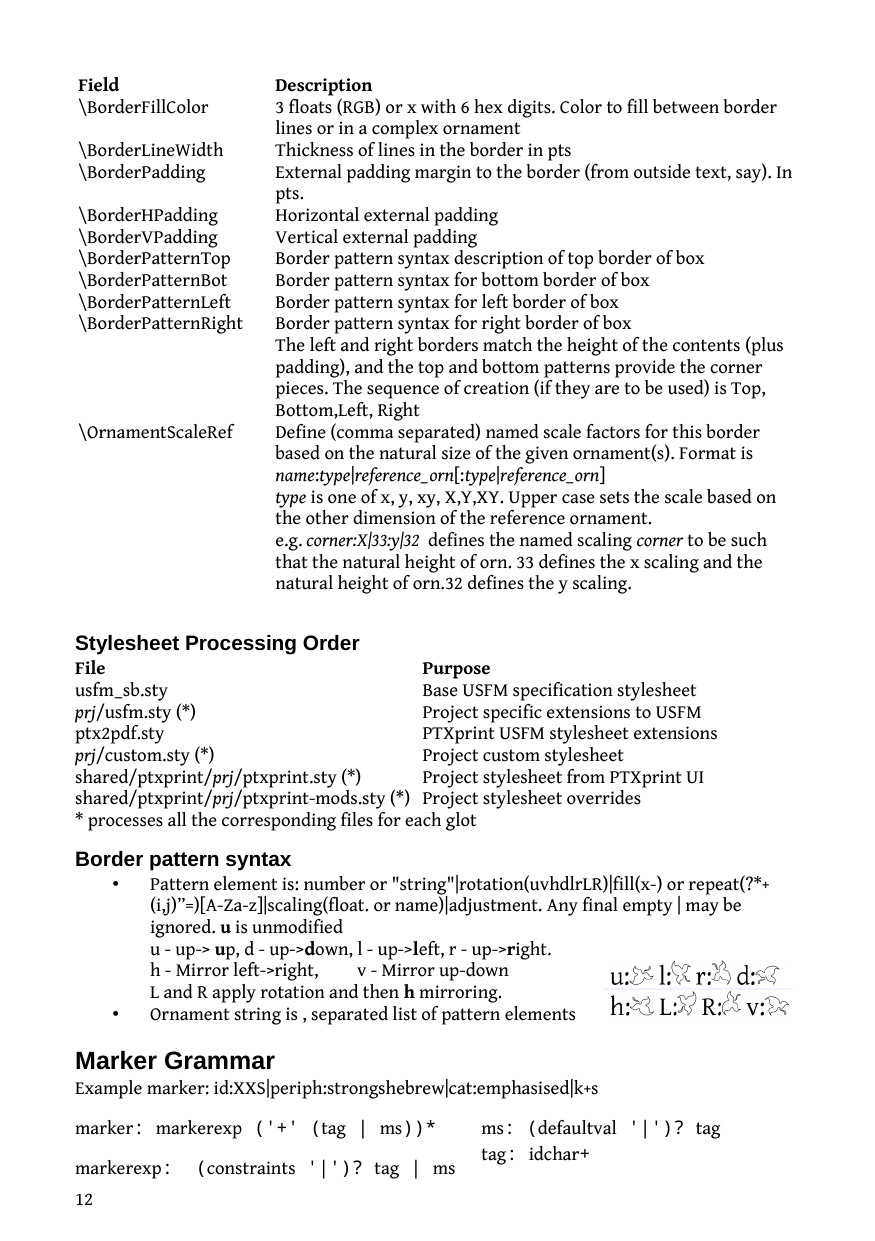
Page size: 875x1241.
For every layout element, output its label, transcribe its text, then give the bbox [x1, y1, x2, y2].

table_cell Vertical external padding [272, 227, 796, 248]
table_cell Project specific extensions to USFM [422, 702, 799, 723]
table_cell 3 floats (RGB) or x with 6 hex digits. Color to fill between border lines or in a complex ornament [272, 97, 796, 140]
table_header Field [75, 75, 272, 97]
table_cell PTXprint USFM stylesheet extensions [422, 724, 799, 745]
table_cell Border pattern syntax for bottom border of box [272, 270, 796, 292]
list Ornament string is , separated list of pattern elements [112, 1003, 799, 1025]
subtitle Marker Grammar [75, 1046, 799, 1075]
table_cell prj/usfm.sty (*) [75, 702, 422, 723]
table_cell \BorderHPadding [75, 205, 272, 227]
table_cell prj/custom.sty (*) [75, 745, 422, 767]
table_cell Border pattern syntax description of top border of box [272, 248, 796, 270]
table_header Purpose [422, 659, 799, 680]
subtitle Stylesheet Processing Order [75, 631, 799, 655]
table_cell \BorderLineWidth [75, 140, 272, 162]
list Pattern element is: number or "string"|rotation(uvhdlrLR)|fill(x-) or repeat(?*+(i,j)”=)[A-Za-z]|scaling(float. or name)|adjustment. Any final empty | may be ignored. u is unmodified u - up-> up, d - up->down, l - up->left, r - up->right. h - Mirror left->right, v - Mirror up-down L and R apply rotation and then h mirroring. [112, 873, 799, 1003]
text Example marker: id:XXS|periph:strongshebrew|cat:emphasised|k+s [75, 1078, 799, 1100]
table_header marker: markerexp ('+' (tag | ms))* markerexp: (constraints '|')? tag | ms [75, 1114, 481, 1180]
table_cell Define (comma separated) named scale factors for this border based on the natural size of the given ornament(s). Format is name:type|reference_orn[:type|reference_orn] type is one of x, y, xy, X,Y,XY. Upper case sets the scale based on the other dimension of the reference ornament. e.g. corner:X|33:y|32 defines the named scaling corner to be such that the natural height of orn. 33 defines the x scaling and the natural height of orn.32 defines the y scaling. [272, 422, 796, 595]
table_header Description [272, 75, 796, 97]
table_cell Project stylesheet overrides [422, 789, 799, 810]
table_cell \BorderVPadding [75, 227, 272, 248]
table_cell usfm_sb.sty [75, 680, 422, 702]
table_header ms: (defaultval '|')? tag tag: idchar+ [481, 1114, 797, 1180]
table_cell shared/ptxprint/prj/ptxprint-mods.sty (*) [75, 789, 422, 810]
picture [603, 960, 791, 1018]
table_cell Project stylesheet from PTXprint UI [422, 767, 799, 788]
text * processes all the corresponding files for each glot [75, 810, 799, 832]
table_cell Horizontal external padding [272, 205, 796, 227]
table_cell [272, 595, 796, 617]
table_cell [75, 595, 272, 617]
table_cell Border pattern syntax for left border of box [272, 292, 796, 313]
table_cell Project custom stylesheet [422, 745, 799, 767]
subtitle Border pattern syntax [75, 846, 799, 870]
table_cell \BorderPatternLeft [75, 292, 272, 313]
table_cell \BorderPadding [75, 162, 272, 205]
table_cell Base USFM specification stylesheet [422, 680, 799, 702]
table_cell ptx2pdf.sty [75, 724, 422, 745]
table_cell \BorderPatternBot [75, 270, 272, 292]
table_cell shared/ptxprint/prj/ptxprint.sty (*) [75, 767, 422, 788]
table_cell Thickness of lines in the border in pts [272, 140, 796, 162]
table_cell \BorderPatternRight [75, 313, 272, 422]
table_header File [75, 659, 422, 680]
table_cell Border pattern syntax for right border of box The left and right borders match the height of the contents (plus padding), and the top and bottom patterns provide the corner pieces. The sequence of creation (if they are to be used) is Top, Bottom,Left, Right [272, 313, 796, 422]
table_cell \BorderPatternTop [75, 248, 272, 270]
table_cell External padding margin to the border (from outside text, say). In pts. [272, 162, 796, 205]
table_cell \OrnamentScaleRef [75, 422, 272, 595]
table_cell \BorderFillColor [75, 97, 272, 140]
